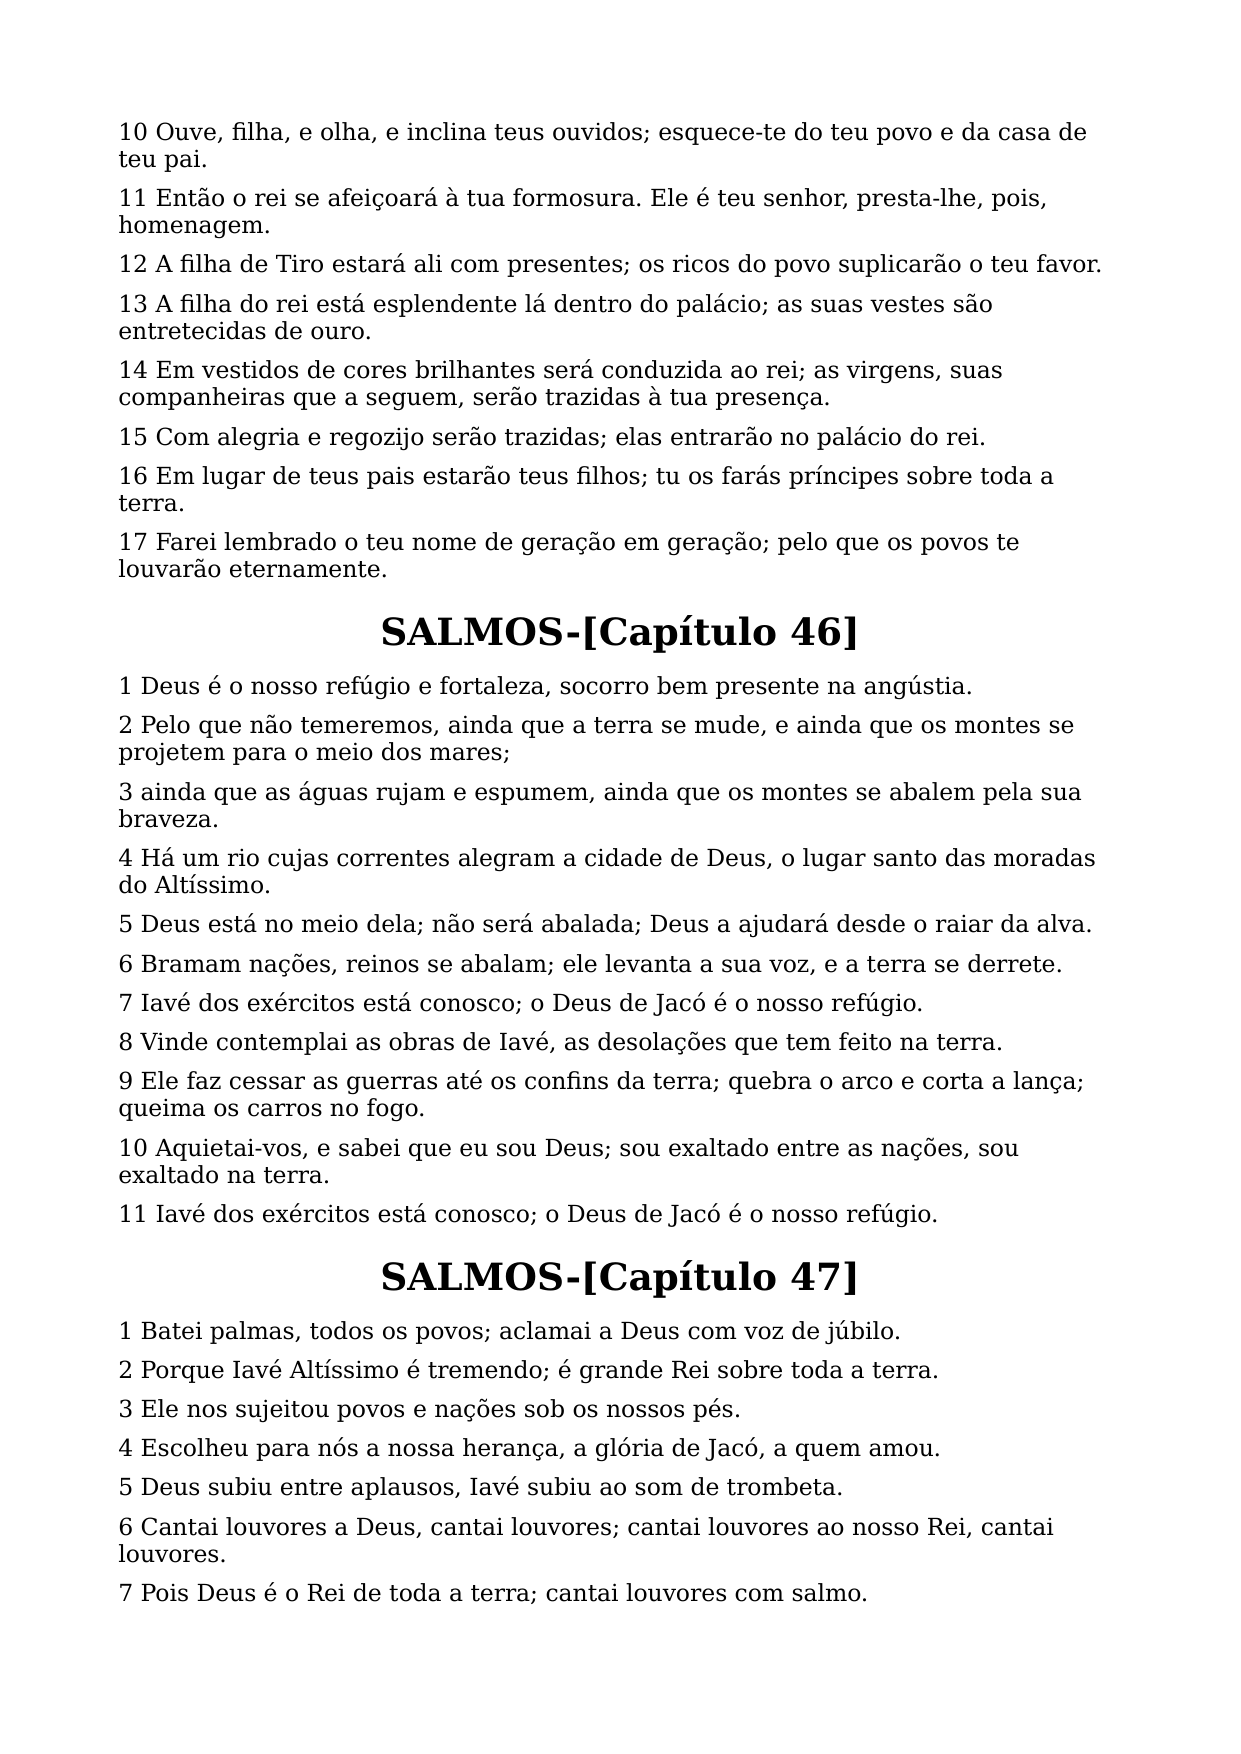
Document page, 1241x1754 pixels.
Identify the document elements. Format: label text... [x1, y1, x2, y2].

text 4 Escolheu para nós a nossa herança, a glória de Jacó, a quem amou. [118, 1435, 1122, 1462]
text 3 ainda que as águas rujam e espumem, ainda que os montes se abalem pela sua braveza. [118, 778, 1122, 833]
text 9 Ele faz cessar as guerras até os confins da terra; quebra o arco e corta a lança; queima os carros no fogo. [118, 1068, 1122, 1122]
text 15 Com alegria e regozijo serão trazidas; elas entrarão no palácio do rei. [118, 423, 1122, 450]
text 11 Iavé dos exércitos está conosco; o Deus de Jacó é o nosso refúgio. [118, 1201, 1122, 1228]
text 1 Deus é o nosso refúgio e fortaleza, socorro bem presente na angústia. [118, 673, 1122, 700]
text 6 Bramam nações, reinos se abalam; ele levanta a sua voz, e a terra se derrete. [118, 950, 1122, 978]
text 13 A filha do rei está esplendente lá dentro do palácio; as suas vestes são entretecidas de ouro. [118, 290, 1122, 345]
text 8 Vinde contemplai as obras de Iavé, as desolações que tem feito na terra. [118, 1029, 1122, 1056]
text 6 Cantai louvores a Deus, cantai louvores; cantai louvores ao nosso Rei, cantai louvores. [118, 1513, 1122, 1568]
text 10 Ouve, filha, e olha, e inclina teus ouvidos; esquece-te do teu povo e da casa de teu pai. [118, 118, 1122, 173]
text 14 Em vestidos de cores brilhantes será conduzida ao rei; as virgens, suas companheiras que a seguem, serão trazidas à tua presença. [118, 357, 1122, 411]
subtitle SALMOS-[Capítulo 47] [118, 1255, 1122, 1299]
text 12 A filha de Tiro estará ali com presentes; os ricos do povo suplicarão o teu favor. [118, 251, 1122, 278]
text 2 Porque Iavé Altíssimo é tremendo; é grande Rei sobre toda a terra. [118, 1356, 1122, 1384]
text 4 Há um rio cujas correntes alegram a cidade de Deus, o lugar santo das moradas do Altíssimo. [118, 845, 1122, 899]
text 16 Em lugar de teus pais estarão teus filhos; tu os farás príncipes sobre toda a terra. [118, 462, 1122, 517]
text 11 Então o rei se afeiçoará à tua formosura. Ele é teu senhor, presta-lhe, pois, homenagem. [118, 184, 1122, 239]
text 1 Batei palmas, todos os povos; aclamai a Deus com voz de júbilo. [118, 1317, 1122, 1344]
subtitle SALMOS-[Capítulo 46] [118, 610, 1122, 654]
text 2 Pelo que não temeremos, ainda que a terra se mude, e ainda que os montes se projetem para o meio dos mares; [118, 712, 1122, 766]
text 10 Aquietai-vos, e sabei que eu sou Deus; sou exaltado entre as nações, sou exaltado na terra. [118, 1134, 1122, 1189]
text 7 Pois Deus é o Rei de toda a terra; cantai louvores com salmo. [118, 1579, 1122, 1607]
text 7 Iavé dos exércitos está conosco; o Deus de Jacó é o nosso refúgio. [118, 989, 1122, 1017]
text 5 Deus subiu entre aplausos, Iavé subiu ao som de trombeta. [118, 1474, 1122, 1501]
text 3 Ele nos sujeitou povos e nações sob os nossos pés. [118, 1396, 1122, 1423]
text 5 Deus está no meio dela; não será abalada; Deus a ajudará desde o raiar da alva. [118, 911, 1122, 938]
text 17 Farei lembrado o teu nome de geração em geração; pelo que os povos te louvarão eternamente. [118, 529, 1122, 583]
